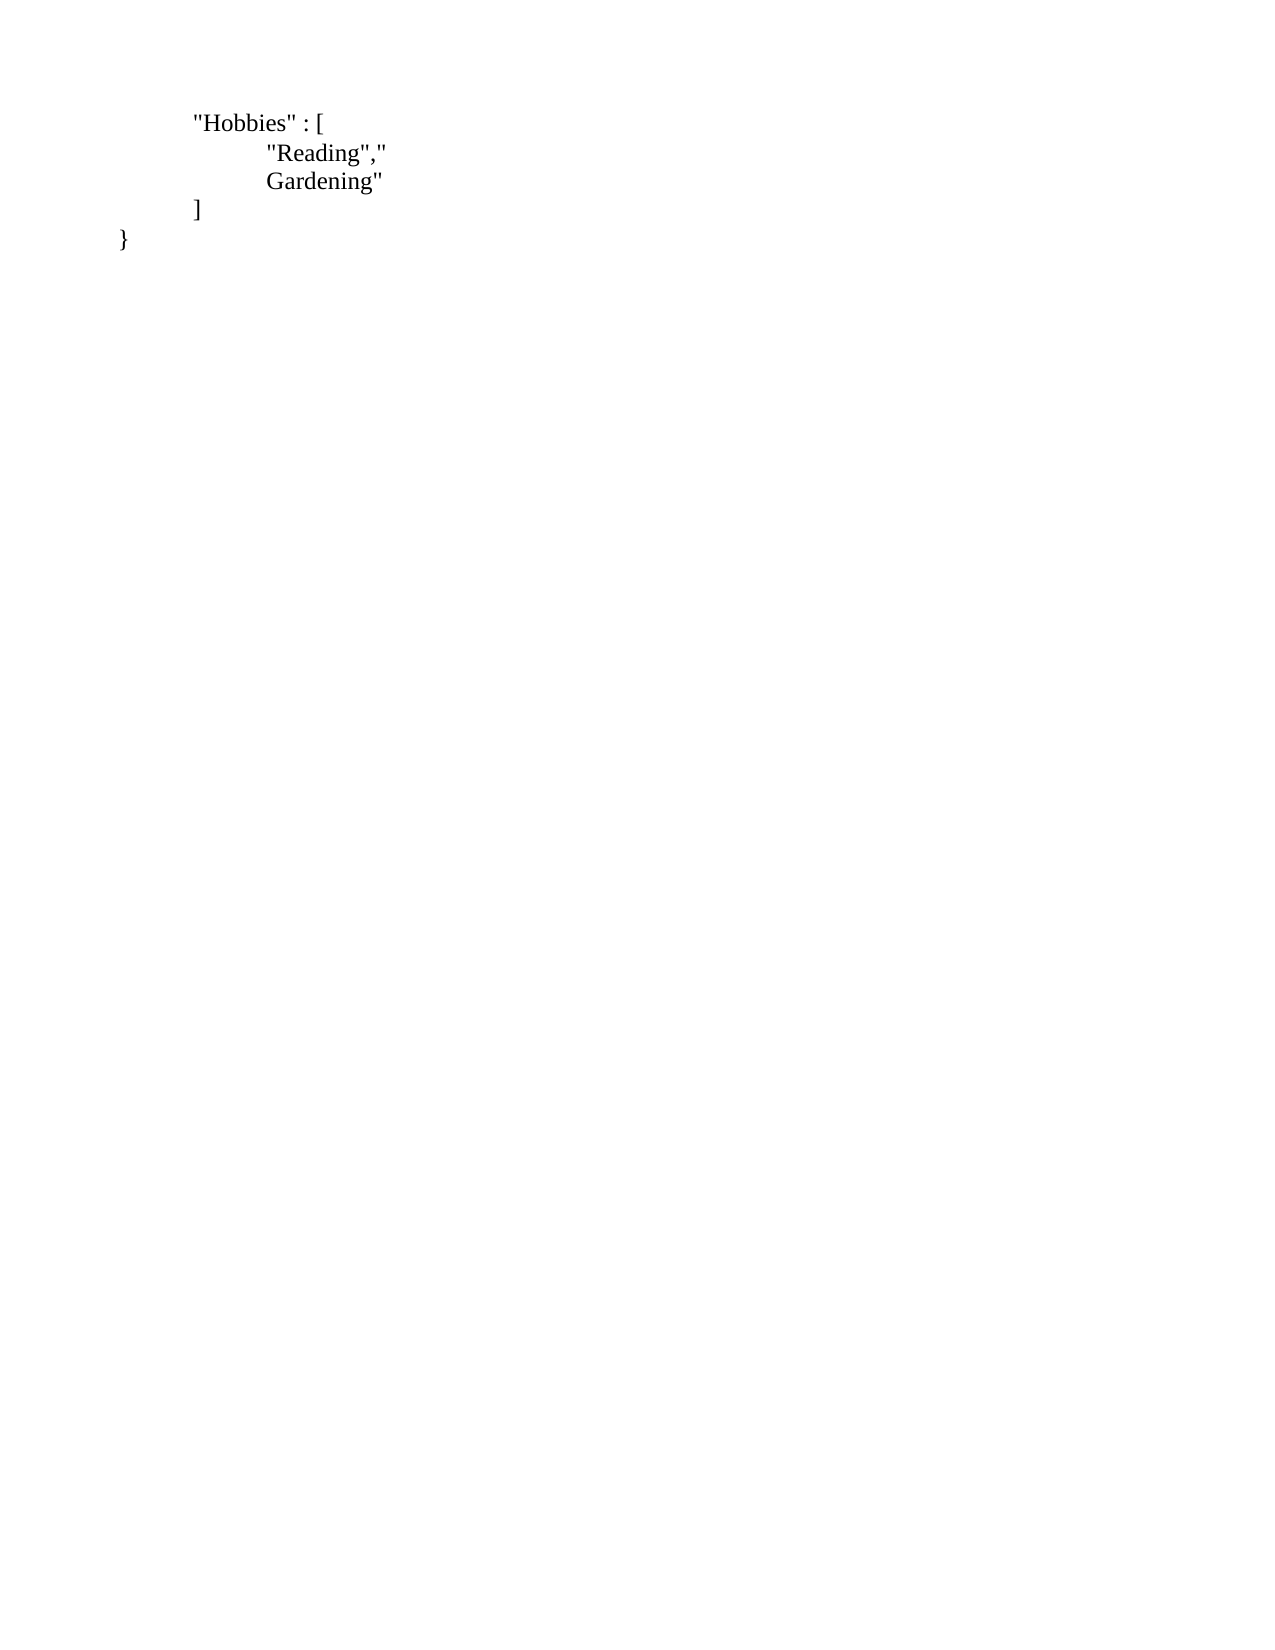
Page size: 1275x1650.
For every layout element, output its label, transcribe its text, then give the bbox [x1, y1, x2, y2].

text } [118, 224, 1177, 253]
text "Reading","Gardening" [266, 138, 394, 195]
text "Hobbies" : [ [193, 109, 1177, 138]
text ] [193, 195, 1177, 224]
